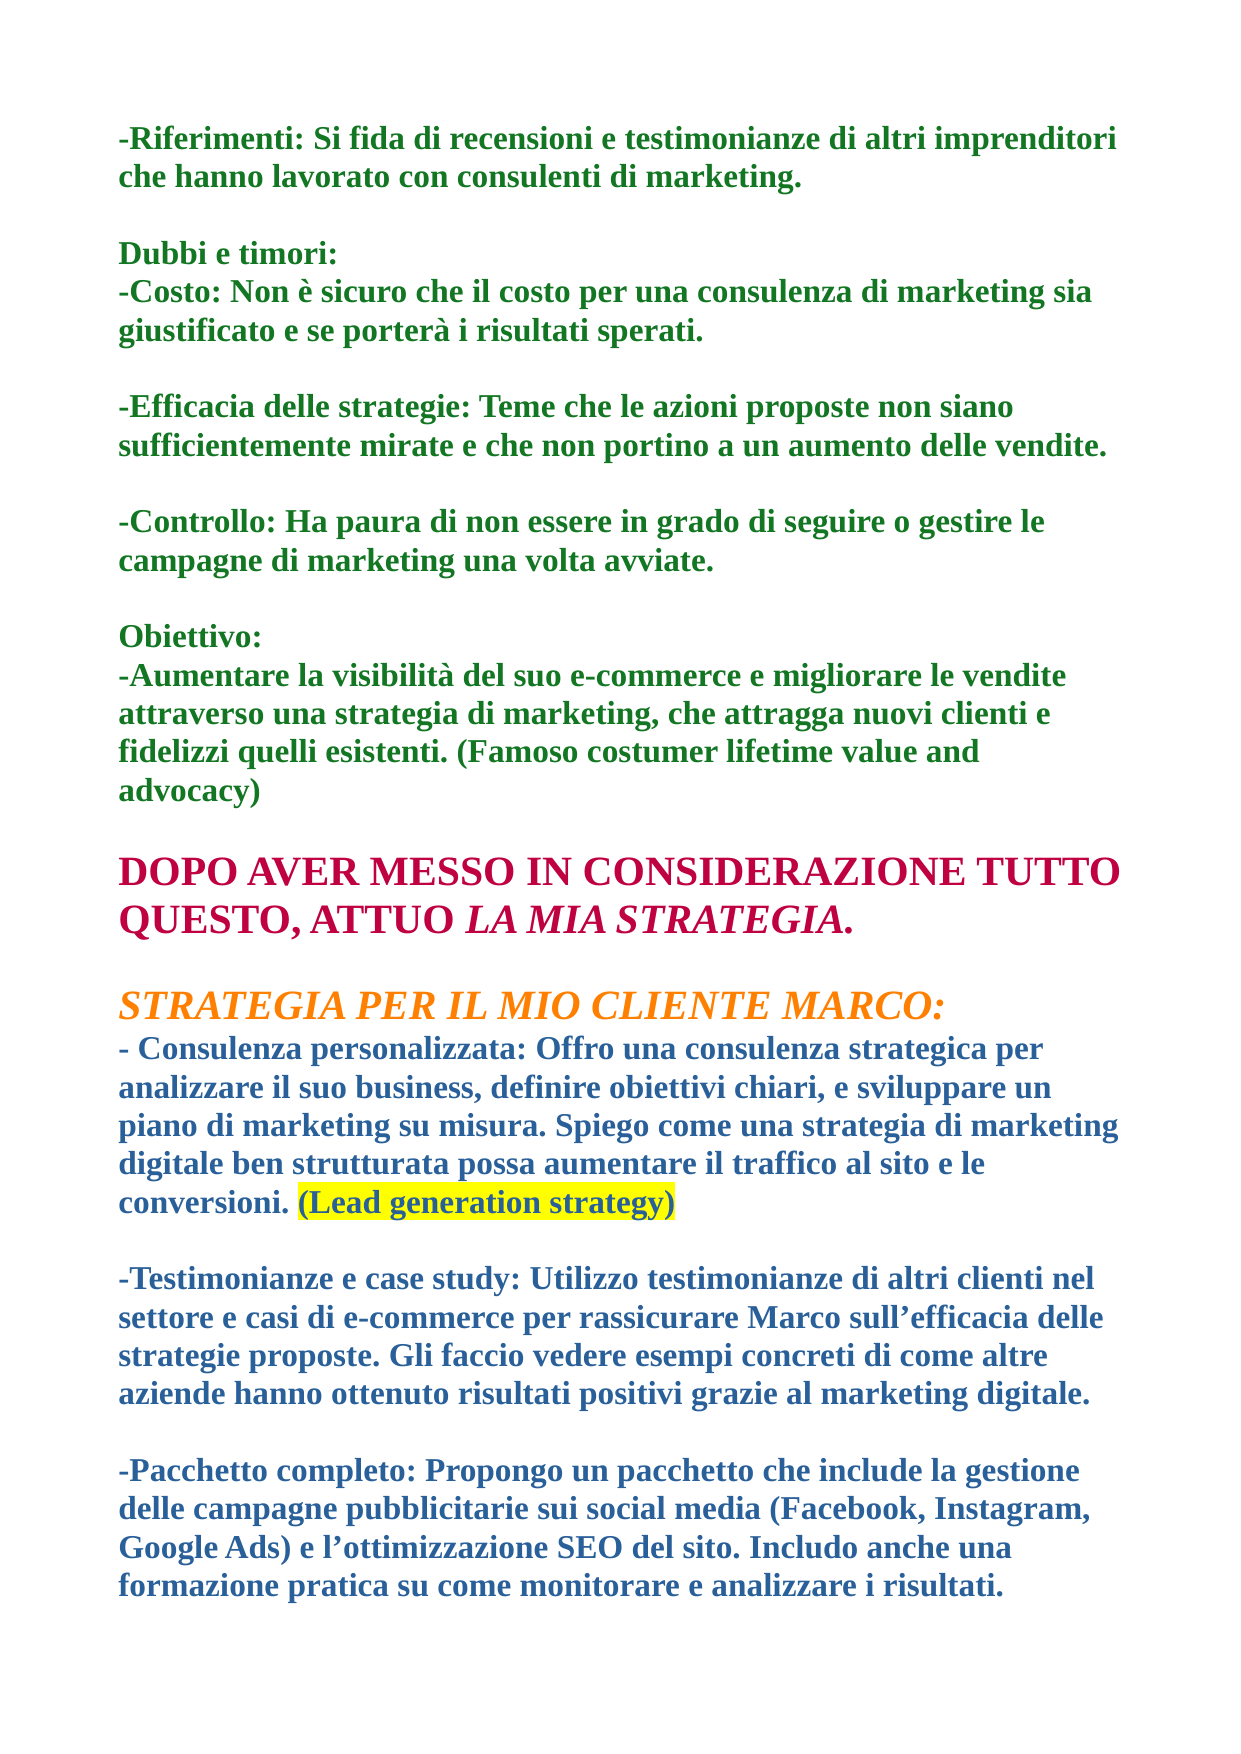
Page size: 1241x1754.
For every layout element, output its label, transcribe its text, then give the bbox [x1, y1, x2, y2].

text -Efficacia delle strategie: Teme che le azioni proposte non siano sufficientemente mirate e che non portino a un aumento delle vendite. [118, 348, 1122, 463]
text -Controllo: Ha paura di non essere in grado di seguire o gestire le campagne di marketing una volta avviate. Obiettivo: -Aumentare la visibilità del suo e-commerce e migliorare le vendite attraverso una strategia di marketing, che attragga nuovi clienti e fidelizzi quelli esistenti. (Famoso costumer lifetime value and advocacy) [118, 463, 1122, 808]
text -Testimonianze e case study: Utilizzo testimonianze di altri clienti nel settore e casi di e-commerce per rassicurare Marco sull’efficacia delle strategie proposte. Gli faccio vedere esempi concreti di come altre aziende hanno ottenuto risultati positivi grazie al marketing digitale. [118, 1220, 1122, 1412]
text DOPO AVER MESSO IN CONSIDERAZIONE TUTTO QUESTO, ATTUO LA MIA STRATEGIA. [118, 808, 1122, 942]
text -Pacchetto completo: Propongo un pacchetto che include la gestione delle campagne pubblicitarie sui social media (Facebook, Instagram, Google Ads) e l’ottimizzazione SEO del sito. Includo anche una formazione pratica su come monitorare e analizzare i risultati. [118, 1412, 1122, 1603]
text STRATEGIA PER IL MIO CLIENTE MARCO: - Consulenza personalizzata: Offro una consulenza strategica per analizzare il suo business, definire obiettivi chiari, e sviluppare un piano di marketing su misura. Spiego come una strategia di marketing digitale ben strutturata possa aumentare il traffico al sito e le conversioni. (Lead generation strategy) [118, 981, 1122, 1220]
text -Riferimenti: Si fida di recensioni e testimonianze di altri imprenditori che hanno lavorato con consulenti di marketing. Dubbi e timori: -Costo: Non è sicuro che il costo per una consulenza di marketing sia giustificato e se porterà i risultati sperati. [118, 118, 1122, 348]
